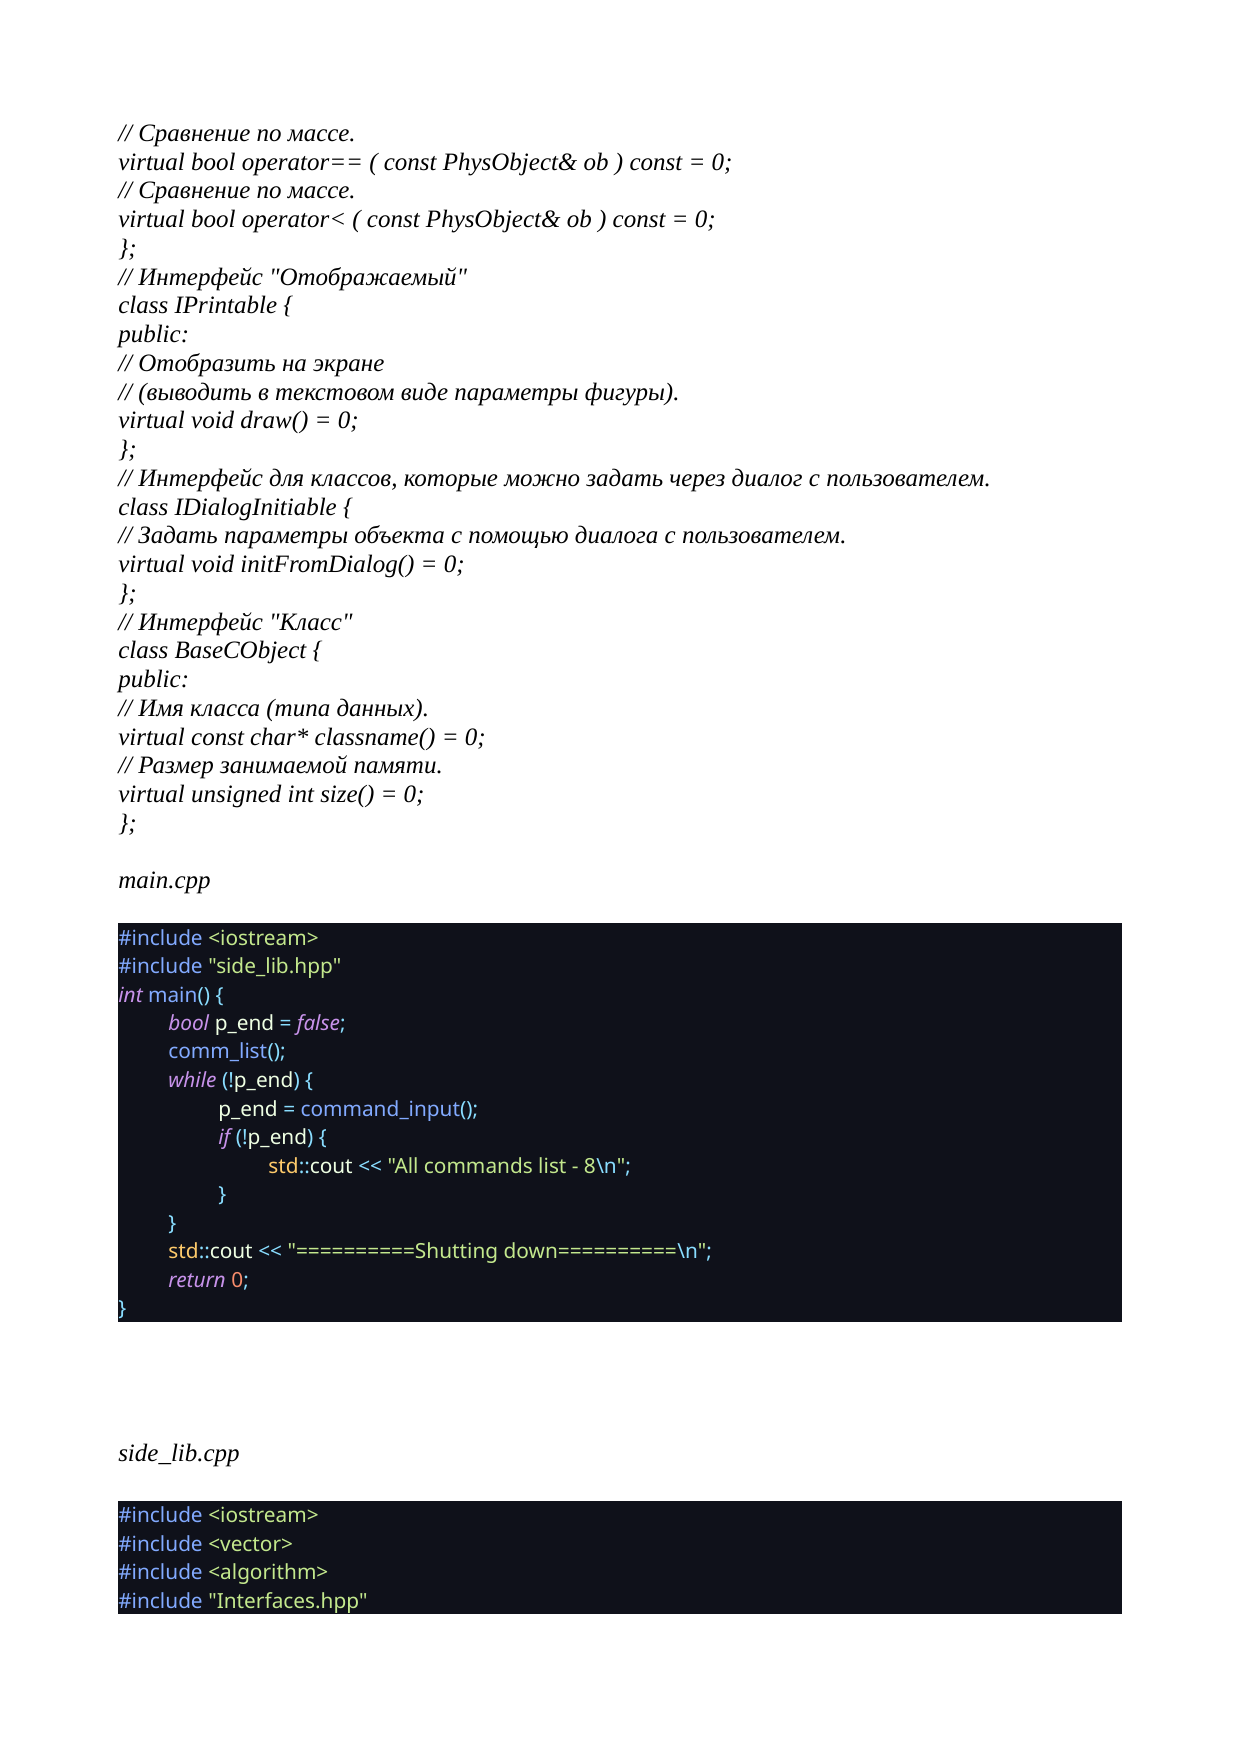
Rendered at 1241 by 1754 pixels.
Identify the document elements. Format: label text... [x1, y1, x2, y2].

text class BaseCObject { [118, 636, 1122, 664]
text comm_list(); [118, 1037, 1122, 1065]
text #include "Interfaces.hpp" [118, 1586, 1122, 1614]
text } [118, 1293, 1122, 1322]
text virtual bool operator== ( const PhysObject& ob ) const = 0; [118, 147, 1122, 176]
text bool p_end = false; [118, 1008, 1122, 1037]
text public: [118, 319, 1122, 348]
text std::cout << "All commands list - 8\n"; [118, 1151, 1122, 1179]
text // Интерфейс для классов, которые можно задать через диалог с пользователем. [118, 463, 1122, 492]
text #include <algorithm> [118, 1557, 1122, 1586]
text #include "side_lib.hpp" [118, 951, 1122, 980]
text if (!p_end) { [118, 1122, 1122, 1151]
text main.cpp [118, 866, 1122, 894]
text // Сравнение по массе. [118, 176, 1122, 204]
text #include <iostream> [118, 923, 1122, 951]
text }; [118, 434, 1122, 463]
text virtual void draw() = 0; [118, 406, 1122, 434]
text // Задать параметры объекта с помощью диалога с пользователем. [118, 521, 1122, 549]
text }; [118, 233, 1122, 262]
text // Интерфейс "Класс" [118, 607, 1122, 636]
text public: [118, 664, 1122, 693]
text // Отобразить на экране [118, 348, 1122, 377]
text // (выводить в текстовом виде параметры фигуры). [118, 377, 1122, 406]
text virtual void initFromDialog() = 0; [118, 549, 1122, 578]
text class IDialogInitiable { [118, 492, 1122, 521]
text p_end = command_input(); [118, 1094, 1122, 1122]
text }; [118, 578, 1122, 607]
text int main() { [118, 980, 1122, 1008]
text } [118, 1179, 1122, 1208]
text // Имя класса (типа данных). [118, 693, 1122, 722]
text }; [118, 808, 1122, 837]
text std::cout << "==========Shutting down==========\n"; [118, 1236, 1122, 1265]
text return 0; [118, 1265, 1122, 1293]
text virtual unsigned int size() = 0; [118, 779, 1122, 808]
text // Интерфейс "Отображаемый" [118, 262, 1122, 291]
text side_lib.cpp [118, 1438, 1122, 1466]
text virtual const char* classname() = 0; [118, 722, 1122, 751]
text } [118, 1208, 1122, 1236]
text // Сравнение по массе. [118, 118, 1122, 147]
text class IPrintable { [118, 291, 1122, 319]
text // Размер занимаемой памяти. [118, 751, 1122, 779]
text while (!p_end) { [118, 1065, 1122, 1094]
text virtual bool operator< ( const PhysObject& ob ) const = 0; [118, 204, 1122, 233]
text #include <iostream> [118, 1501, 1122, 1529]
text #include <vector> [118, 1529, 1122, 1557]
